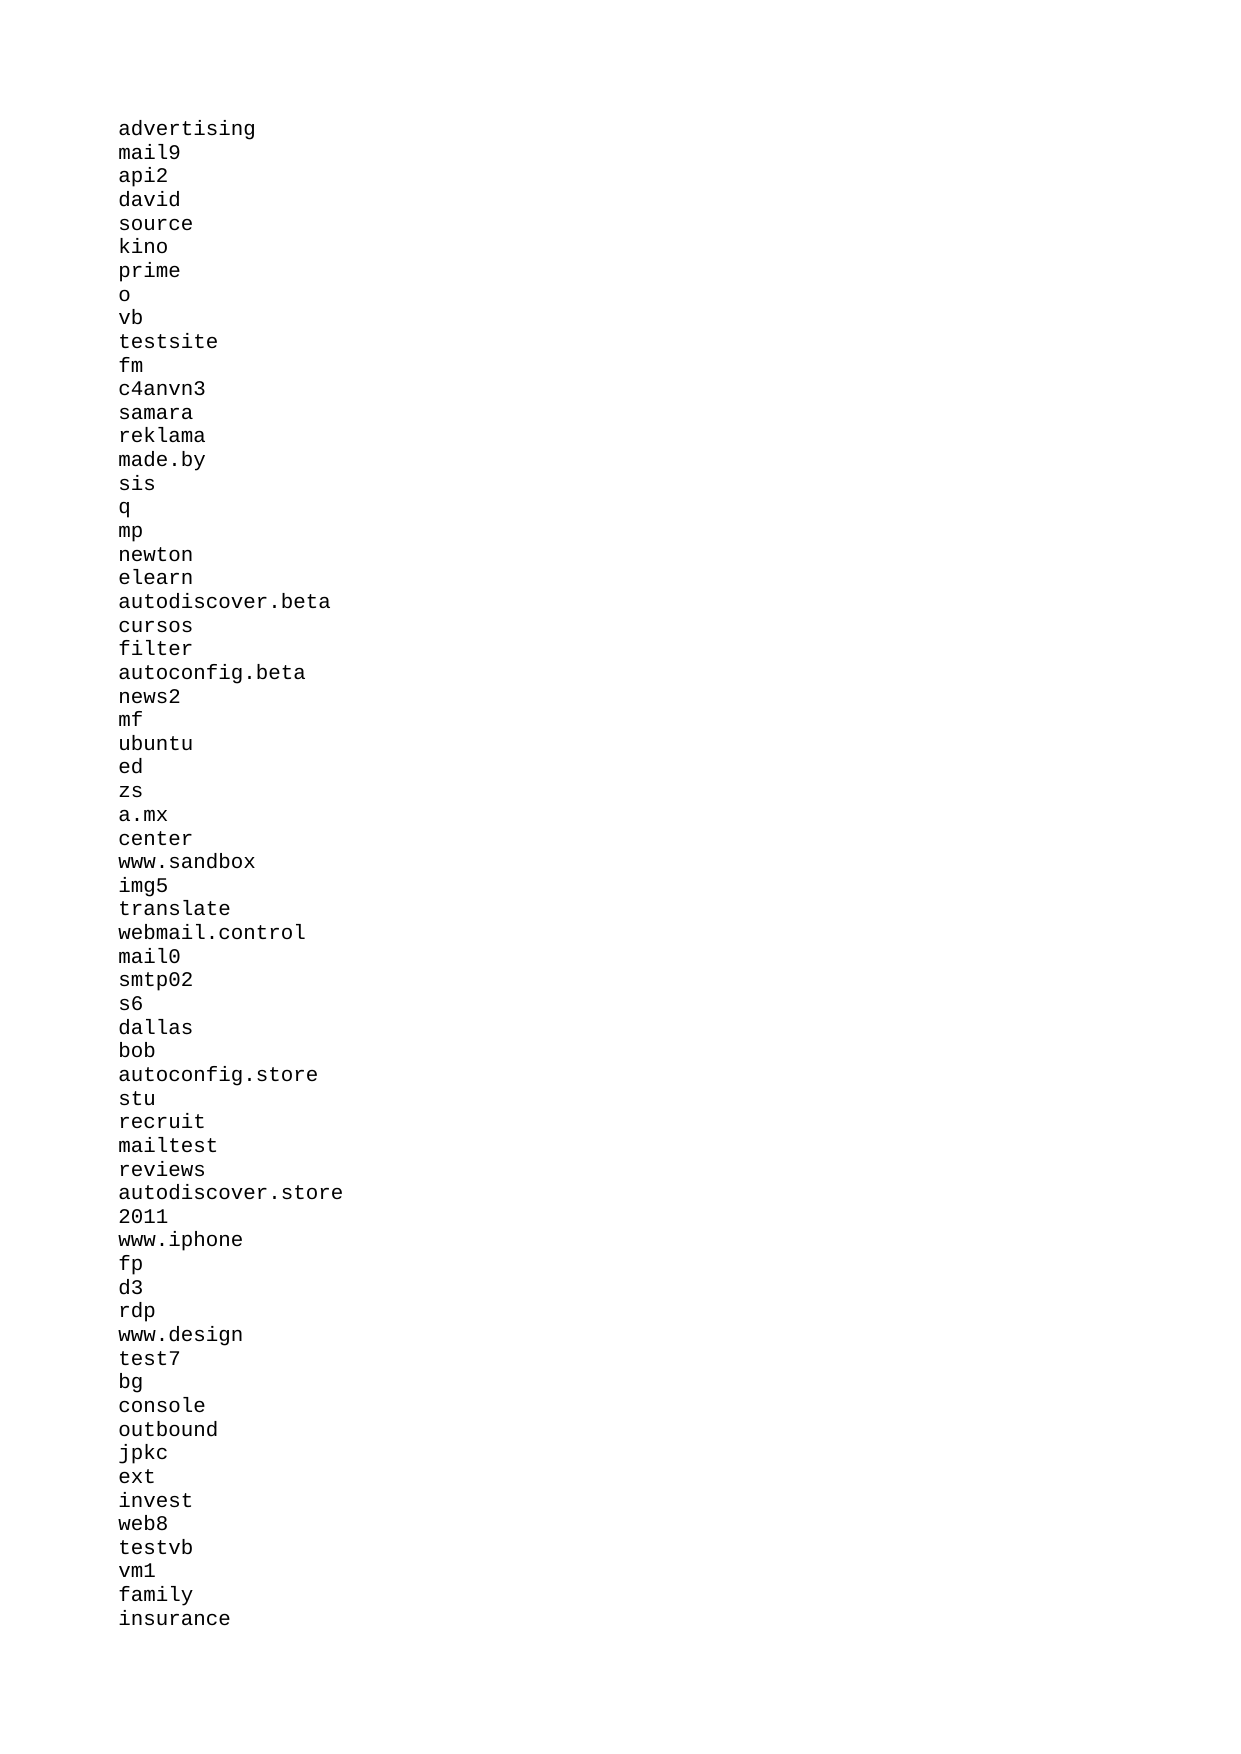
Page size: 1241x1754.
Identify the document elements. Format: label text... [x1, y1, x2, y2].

text zs [118, 780, 1122, 804]
text news2 [118, 686, 1122, 709]
text vb [118, 307, 1122, 331]
text elearn [118, 567, 1122, 591]
text invest [118, 1489, 1122, 1513]
text rdp [118, 1300, 1122, 1324]
text o [118, 284, 1122, 307]
text web8 [118, 1513, 1122, 1537]
text made.by [118, 449, 1122, 473]
text autoconfig.store [118, 1064, 1122, 1088]
text ext [118, 1466, 1122, 1489]
text autoconfig.beta [118, 662, 1122, 686]
text reviews [118, 1158, 1122, 1182]
text mail9 [118, 142, 1122, 165]
text bg [118, 1371, 1122, 1395]
text fp [118, 1253, 1122, 1277]
text mp [118, 520, 1122, 544]
text www.iphone [118, 1229, 1122, 1253]
text testvb [118, 1537, 1122, 1561]
text family [118, 1584, 1122, 1608]
text webmail.control [118, 922, 1122, 946]
text advertising [118, 118, 1122, 142]
text translate [118, 898, 1122, 922]
text dallas [118, 1017, 1122, 1040]
text recruit [118, 1111, 1122, 1135]
text mf [118, 709, 1122, 733]
text c4anvn3 [118, 378, 1122, 402]
text ubuntu [118, 733, 1122, 757]
text autodiscover.store [118, 1182, 1122, 1206]
text cursos [118, 615, 1122, 638]
text mailtest [118, 1135, 1122, 1158]
text reklama [118, 426, 1122, 449]
text fm [118, 354, 1122, 378]
text newton [118, 544, 1122, 567]
text vm1 [118, 1561, 1122, 1584]
text bob [118, 1040, 1122, 1064]
text jpkc [118, 1442, 1122, 1466]
text www.sandbox [118, 851, 1122, 875]
text kino [118, 236, 1122, 260]
text smtp02 [118, 969, 1122, 993]
text filter [118, 638, 1122, 662]
text img5 [118, 875, 1122, 898]
text sis [118, 473, 1122, 496]
text s6 [118, 993, 1122, 1017]
text test7 [118, 1348, 1122, 1371]
text mail0 [118, 946, 1122, 969]
text stu [118, 1088, 1122, 1111]
text prime [118, 260, 1122, 284]
text david [118, 189, 1122, 213]
text ed [118, 757, 1122, 780]
text api2 [118, 165, 1122, 189]
text www.design [118, 1324, 1122, 1348]
text center [118, 827, 1122, 851]
text insurance [118, 1608, 1122, 1631]
text source [118, 213, 1122, 236]
text outbound [118, 1419, 1122, 1442]
text console [118, 1395, 1122, 1419]
text a.mx [118, 804, 1122, 827]
text 2011 [118, 1206, 1122, 1229]
text samara [118, 402, 1122, 426]
text autodiscover.beta [118, 591, 1122, 615]
text q [118, 496, 1122, 520]
text d3 [118, 1277, 1122, 1300]
text testsite [118, 331, 1122, 354]
